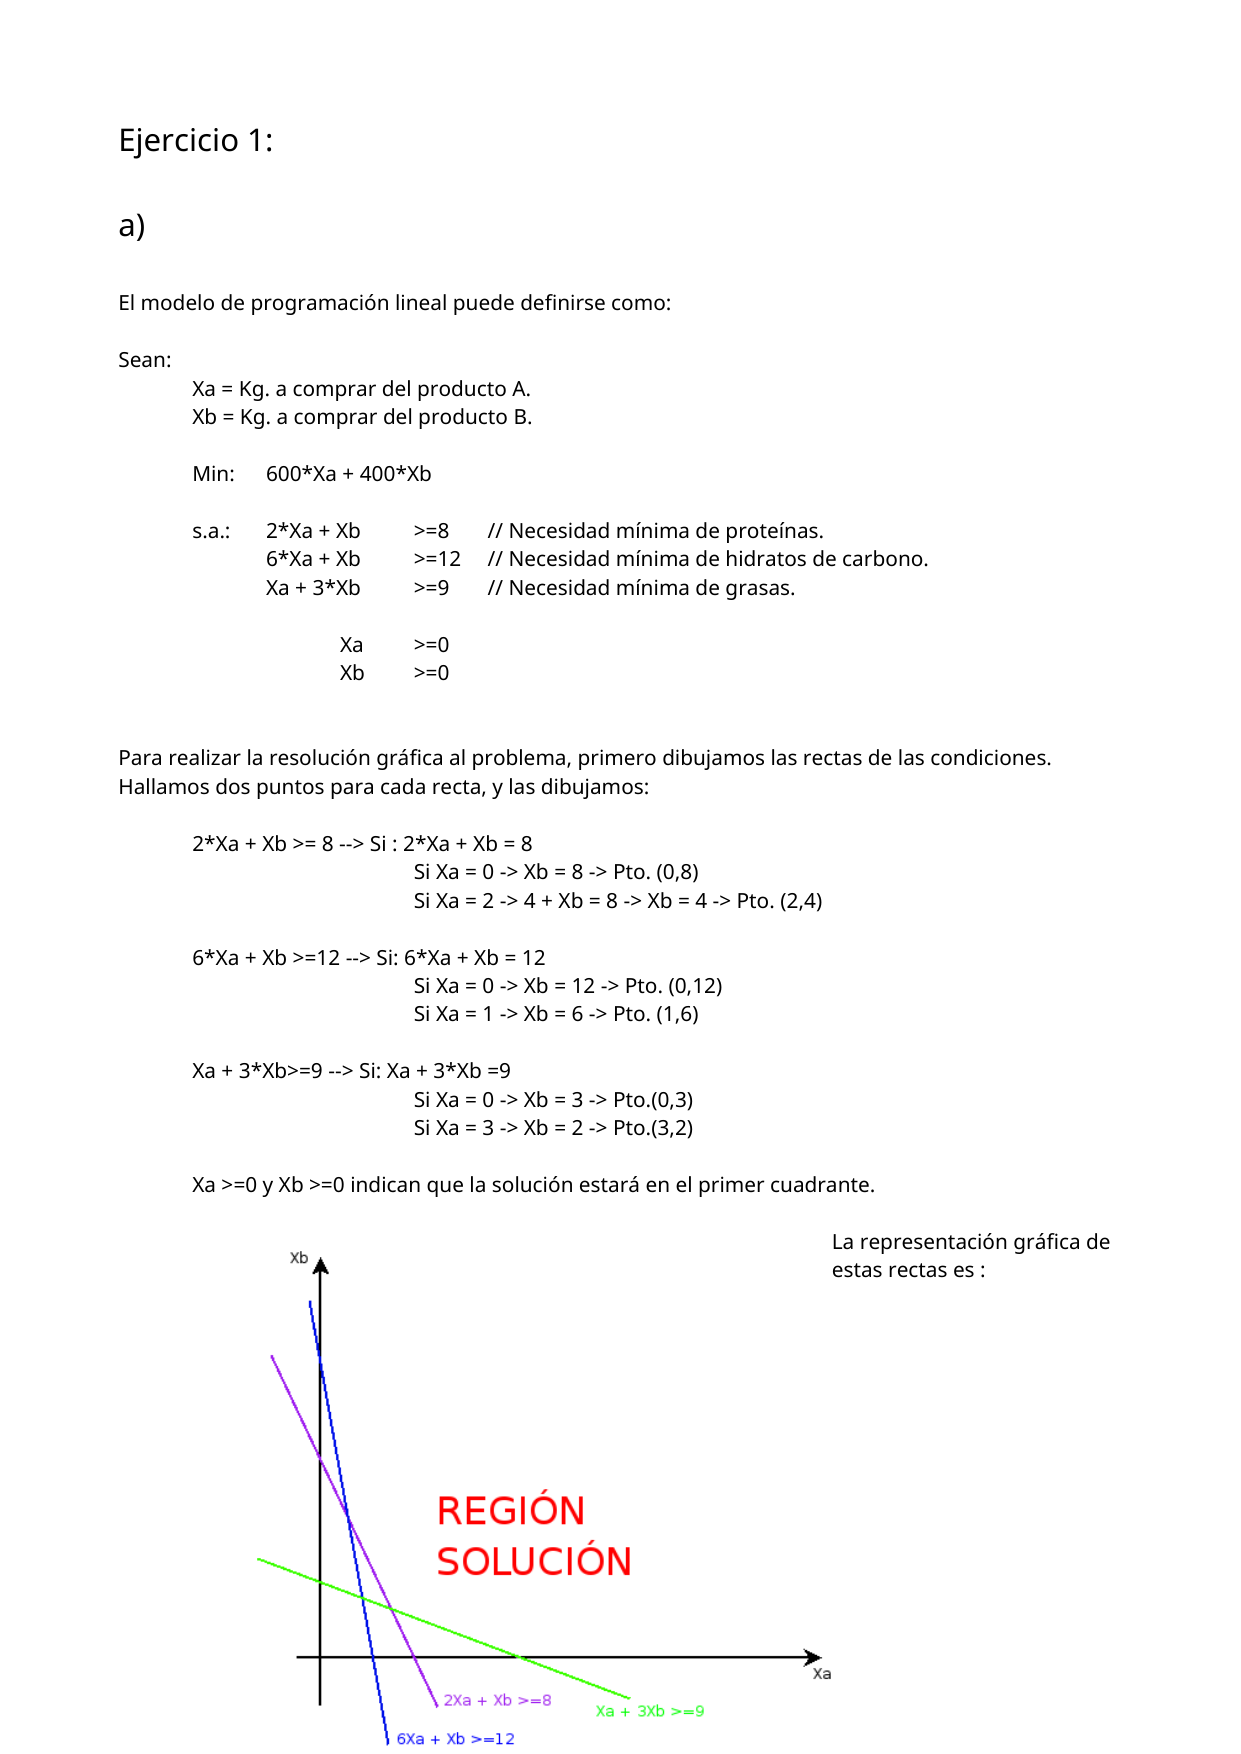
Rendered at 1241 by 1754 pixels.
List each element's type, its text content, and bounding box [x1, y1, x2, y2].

text Si Xa = 1 -> Xb = 6 -> Pto. (1,6) [118, 999, 1122, 1028]
text Ejercicio 1: [118, 118, 1122, 161]
picture [256, 1251, 832, 1754]
text Xb = Kg. a comprar del producto B. [118, 402, 1122, 431]
text Xa >=0 y Xb >=0 indican que la solución estará en el primer cuadrante. [118, 1170, 1122, 1198]
text Para realizar la resolución gráfica al problema, primero dibujamos las rectas de las condiciones. [118, 743, 1122, 772]
text Xa >=0 [118, 630, 1122, 658]
text El modelo de programación lineal puede definirse como: [118, 288, 1122, 317]
text a) [118, 203, 1122, 246]
text Xa + 3*Xb>=9 --> Si: Xa + 3*Xb =9 [118, 1056, 1122, 1085]
text Xb >=0 [118, 658, 1122, 687]
text Si Xa = 3 -> Xb = 2 -> Pto.(3,2) [118, 1113, 1122, 1142]
text Sean: [118, 345, 1122, 374]
text Xa + 3*Xb >=9 // Necesidad mínima de grasas. [118, 573, 1122, 601]
text La representación gráfica de estas rectas es : [118, 1227, 1122, 1284]
text Hallamos dos puntos para cada recta, y las dibujamos: [118, 772, 1122, 800]
text 6*Xa + Xb >=12 --> Si: 6*Xa + Xb = 12 [118, 943, 1122, 971]
text Si Xa = 0 -> Xb = 8 -> Pto. (0,8) [118, 857, 1122, 886]
text 2*Xa + Xb >= 8 --> Si : 2*Xa + Xb = 8 [118, 829, 1122, 857]
text 6*Xa + Xb >=12 // Necesidad mínima de hidratos de carbono. [118, 544, 1122, 573]
text Si Xa = 0 -> Xb = 12 -> Pto. (0,12) [118, 971, 1122, 999]
text Si Xa = 0 -> Xb = 3 -> Pto.(0,3) [118, 1085, 1122, 1113]
text Min: 600*Xa + 400*Xb [118, 459, 1122, 488]
text Si Xa = 2 -> 4 + Xb = 8 -> Xb = 4 -> Pto. (2,4) [118, 886, 1122, 914]
text Xa = Kg. a comprar del producto A. [118, 374, 1122, 402]
text s.a.: 2*Xa + Xb >=8 // Necesidad mínima de proteínas. [118, 516, 1122, 544]
